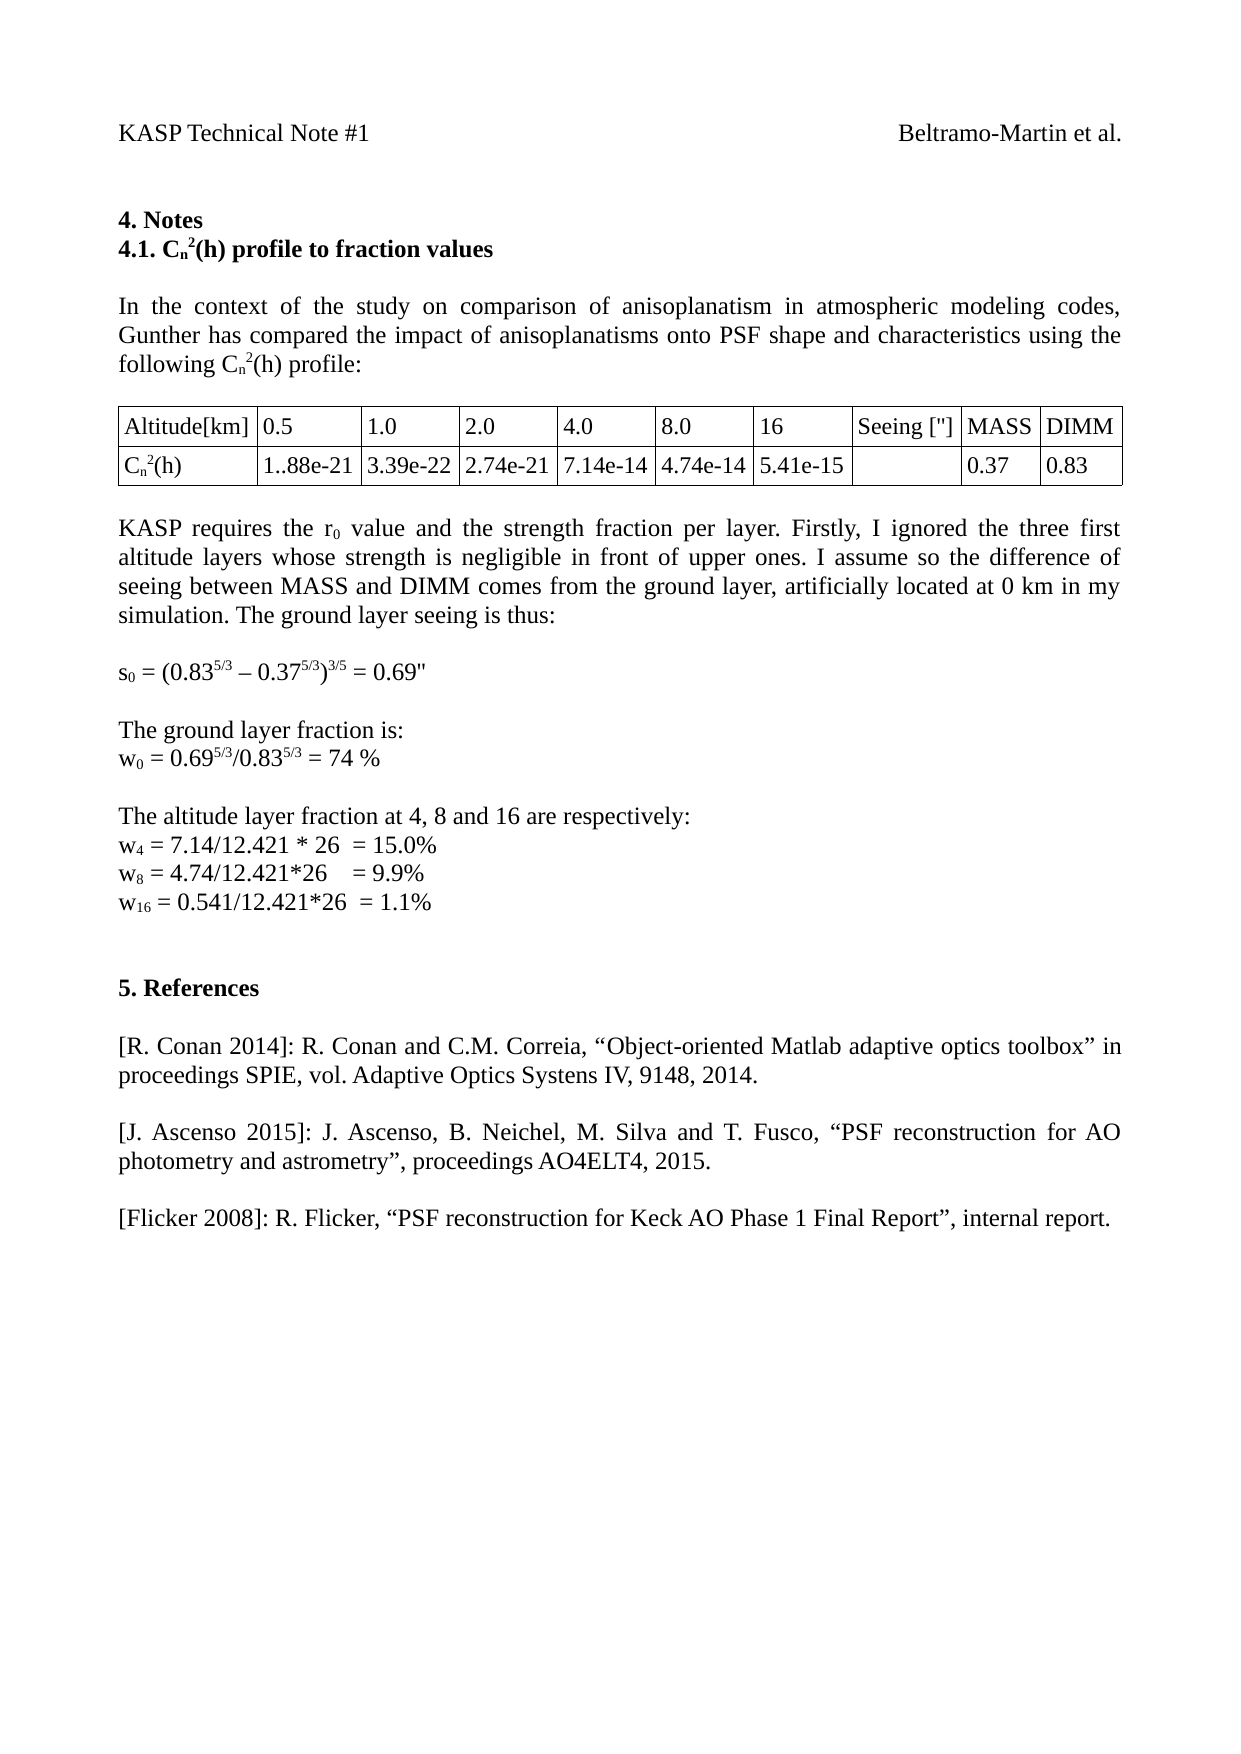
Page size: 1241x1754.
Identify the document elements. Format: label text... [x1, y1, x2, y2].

table_header Seeing [''] [853, 407, 961, 446]
text 5. References [118, 973, 1122, 1002]
table_cell 4.74e-14 [656, 447, 753, 485]
text [R. Conan 2014]: R. Conan and C.M. Correia, “Object-oriented Matlab adaptive optics toolbox” in proceedings SPIE, vol. Adaptive Optics Systens IV, 9148, 2014. [118, 1031, 1122, 1088]
text In the context of the study on comparison of anisoplanatism in atmospheric modeling codes, Gunther has compared the impact of anisoplanatisms onto PSF shape and characteristics using the following Cn2(h) profile: [118, 291, 1122, 378]
table_cell Cn2(h) [119, 447, 257, 485]
table_cell 2.74e-21 [460, 447, 557, 485]
table_cell 7.14e-14 [558, 447, 655, 485]
text w16 = 0.541/12.421*26 = 1.1% [118, 887, 1122, 916]
text w4 = 7.14/12.421 * 26 = 15.0% [118, 830, 1122, 858]
table_header 4.0 [558, 407, 655, 446]
text w8 = 4.74/12.421*26 = 9.9% [118, 858, 1122, 887]
text w0 = 0.695/3/0.835/3 = 74 % [118, 743, 1122, 772]
table_cell [853, 447, 961, 485]
table_header 16 [754, 407, 852, 446]
table_header 1.0 [362, 407, 459, 446]
text The ground layer fraction is: [118, 715, 1122, 743]
text The altitude layer fraction at 4, 8 and 16 are respectively: [118, 801, 1122, 830]
table_cell 0.37 [962, 447, 1040, 485]
table_cell 5.41e-15 [754, 447, 852, 485]
text KASP requires the r0 value and the strength fraction per layer. Firstly, I ignored the three first altitude layers whose strength is negligible in front of upper ones. I assume so the difference of seeing between MASS and DIMM comes from the ground layer, artificially located at 0 km in my simulation. The ground layer seeing is thus: [118, 513, 1122, 628]
text s0 = (0.835/3 – 0.375/3)3/5 = 0.69'' [118, 657, 1122, 686]
text [J. Ascenso 2015]: J. Ascenso, B. Neichel, M. Silva and T. Fusco, “PSF reconstruction for AO photometry and astrometry”, proceedings AO4ELT4, 2015. [118, 1117, 1122, 1175]
table_header DIMM [1041, 407, 1122, 446]
text 4.1. Cn2(h) profile to fraction values [118, 234, 1122, 263]
table_cell 1..88e-21 [258, 447, 361, 485]
table_header MASS [962, 407, 1040, 446]
table_cell 0.83 [1041, 447, 1122, 485]
table_cell 3.39e-22 [362, 447, 459, 485]
table_header 8.0 [656, 407, 753, 446]
table_header 0.5 [258, 407, 361, 446]
table_header 2.0 [460, 407, 557, 446]
text 4. Notes [118, 205, 1122, 234]
table_header Altitude[km] [119, 407, 257, 446]
text [Flicker 2008]: R. Flicker, “PSF reconstruction for Keck AO Phase 1 Final Report”, internal report. [118, 1203, 1122, 1232]
